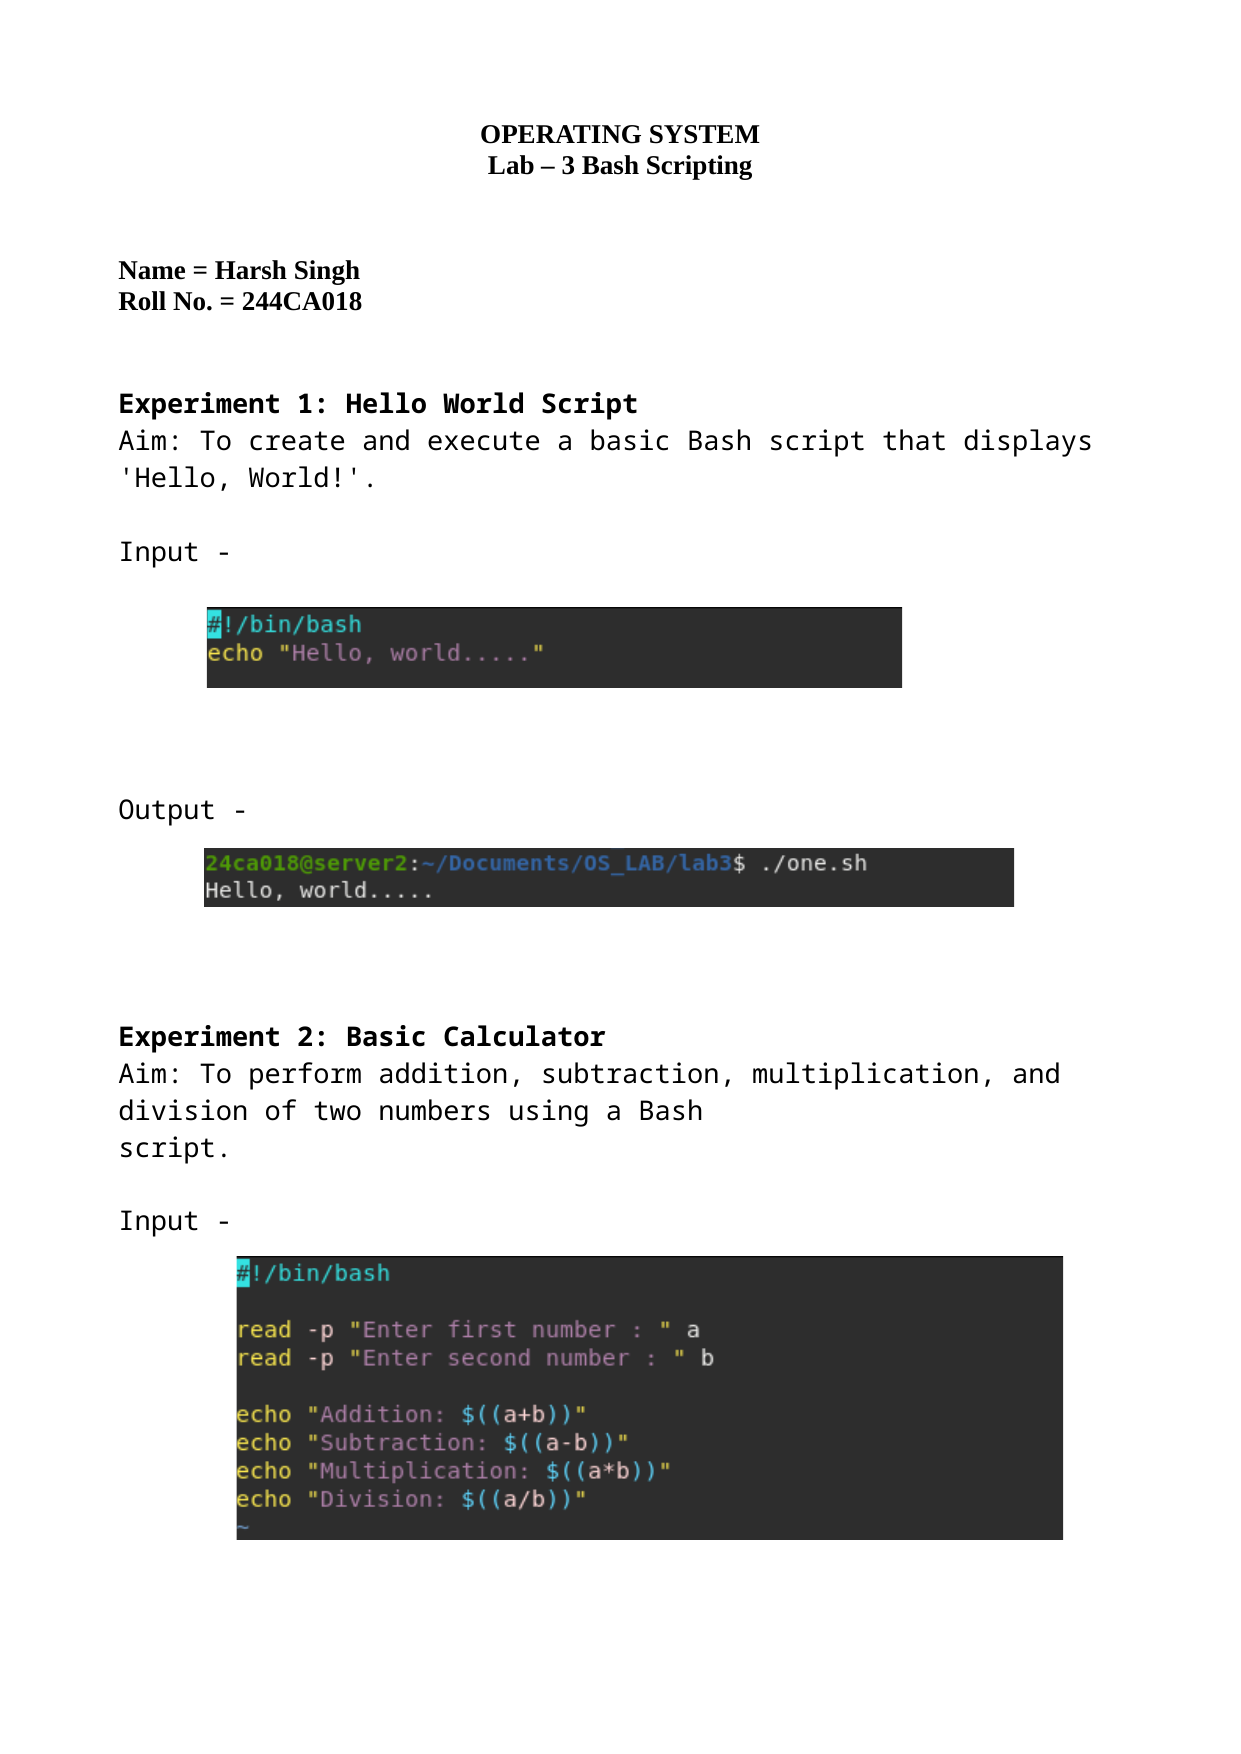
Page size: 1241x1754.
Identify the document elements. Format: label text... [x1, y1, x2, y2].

text Experiment 1: Hello World Script [118, 384, 1122, 421]
text Roll No. = 244CA018 [118, 285, 1122, 316]
text script. [118, 1128, 1122, 1165]
text Experiment 2: Basic Calculator [118, 1017, 1122, 1054]
picture [206, 607, 903, 688]
text Input - [118, 1202, 1122, 1239]
picture [236, 1256, 1064, 1540]
text Output - [118, 790, 1122, 827]
text OPERATING SYSTEM [118, 118, 1122, 149]
text Name = Harsh Singh [118, 254, 1122, 285]
text Lab – 3 Bash Scripting [118, 149, 1122, 180]
text Aim: To perform addition, subtraction, multiplication, and division of two numbers using a Bash [118, 1054, 1122, 1128]
text Input - [118, 532, 1122, 569]
picture [204, 848, 1015, 907]
text Aim: To create and execute a basic Bash script that displays 'Hello, World!'. [118, 421, 1122, 495]
